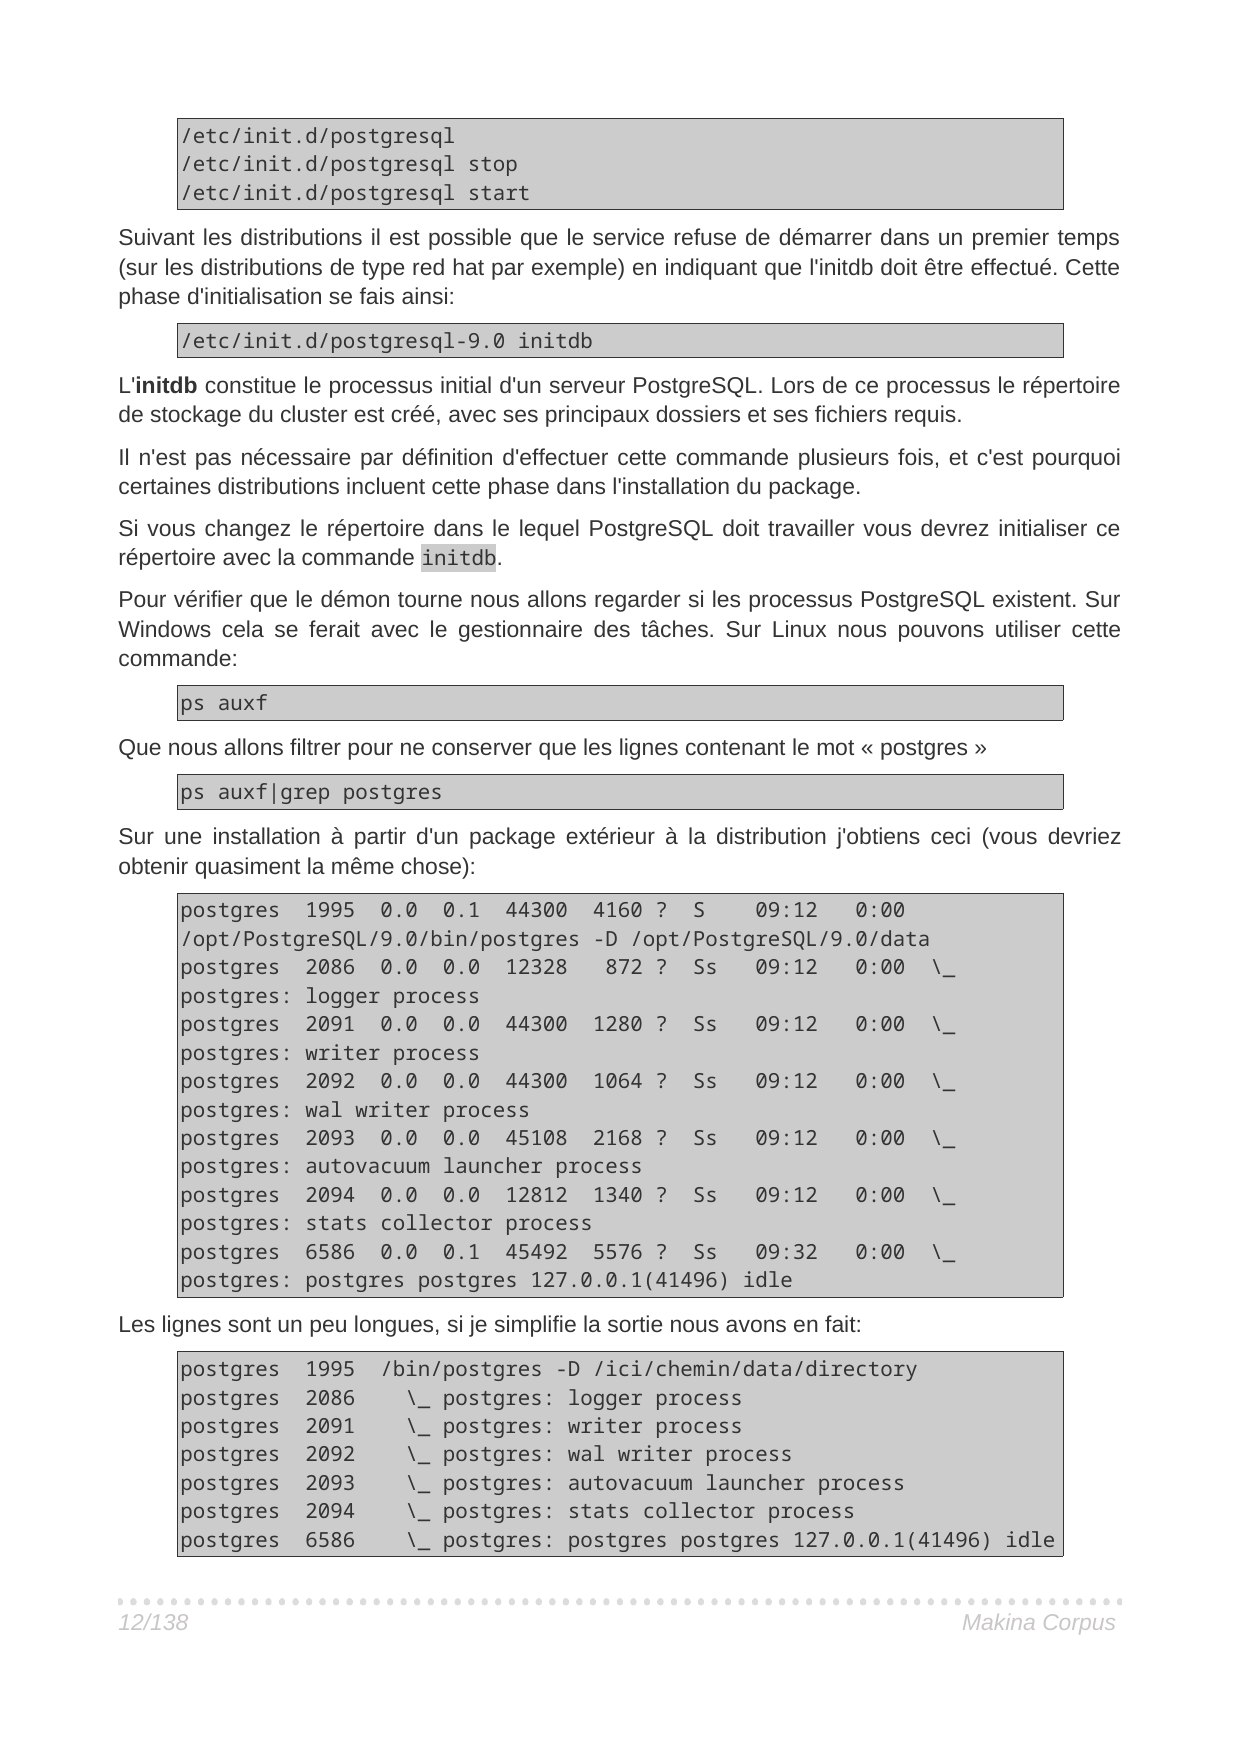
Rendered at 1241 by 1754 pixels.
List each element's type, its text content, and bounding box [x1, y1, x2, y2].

text postgres 2093 0.0 0.0 45108 2168 ? Ss 09:12 0:00 \_ postgres: autovacuum launcher process [178, 1120, 1063, 1177]
text postgres 1995 /bin/postgres -D /ici/chemin/data/directory [178, 1352, 1063, 1380]
text Pour vérifier que le démon tourne nous allons regarder si les processus PostgreSQL existent. Sur Windows cela se ferait avec le gestionnaire des tâches. Sur Linux nous pouvons utiliser cette commande: [118, 584, 1122, 673]
text postgres 2092 \_ postgres: wal writer process [178, 1437, 1063, 1465]
text postgres 2093 \_ postgres: autovacuum launcher process [178, 1465, 1063, 1493]
text postgres 2092 0.0 0.0 44300 1064 ? Ss 09:12 0:00 \_ postgres: wal writer process [178, 1063, 1063, 1120]
text postgres 6586 0.0 0.1 45492 5576 ? Ss 09:32 0:00 \_ postgres: postgres postgres 127.0.0.1(41496) idle [178, 1234, 1063, 1297]
text postgres 2094 0.0 0.0 12812 1340 ? Ss 09:12 0:00 \_ postgres: stats collector process [178, 1177, 1063, 1234]
text ps auxf|grep postgres [178, 775, 1063, 809]
text /etc/init.d/postgresql start [178, 175, 1063, 209]
text Sur une installation à partir d'un package extérieur à la distribution j'obtiens ceci (vous devriez obtenir quasiment la même chose): [118, 821, 1122, 880]
text Les lignes sont un peu longues, si je simplifie la sortie nous avons en fait: [118, 1309, 1122, 1339]
text Que nous allons filtrer pour ne conserver que les lignes contenant le mot « postgres » [118, 732, 1122, 762]
text postgres 1995 0.0 0.1 44300 4160 ? S 09:12 0:00 /opt/PostgreSQL/9.0/bin/postgres -D /opt/PostgreSQL/9.0/data [178, 894, 1063, 949]
text postgres 2094 \_ postgres: stats collector process [178, 1493, 1063, 1522]
text /etc/init.d/postgresql stop [178, 147, 1063, 175]
text Si vous changez le répertoire dans le lequel PostgreSQL doit travailler vous devrez initialiser ce répertoire avec la commande initdb. [118, 513, 1122, 572]
text /etc/init.d/postgresql-9.0 initdb [178, 324, 1063, 357]
text postgres 2086 \_ postgres: logger process [178, 1380, 1063, 1408]
text Suivant les distributions il est possible que le service refuse de démarrer dans un premier temps (sur les distributions de type red hat par exemple) en indiquant que l'initdb doit être effectué. Cette phase d'initialisation se fais ainsi: [118, 222, 1122, 310]
text postgres 2091 0.0 0.0 44300 1280 ? Ss 09:12 0:00 \_ postgres: writer process [178, 1006, 1063, 1063]
text ps auxf [178, 686, 1063, 720]
text postgres 2086 0.0 0.0 12328 872 ? Ss 09:12 0:00 \_ postgres: logger process [178, 949, 1063, 1006]
text postgres 6586 \_ postgres: postgres postgres 127.0.0.1(41496) idle [178, 1522, 1063, 1556]
picture [118, 1593, 1123, 1610]
text L'initdb constitue le processus initial d'un serveur PostgreSQL. Lors de ce processus le répertoire de stockage du cluster est créé, avec ses principaux dossiers et ses fichiers requis. [118, 370, 1122, 429]
text /etc/init.d/postgresql [178, 119, 1063, 147]
text postgres 2091 \_ postgres: writer process [178, 1408, 1063, 1437]
text Il n'est pas nécessaire par définition d'effectuer cette commande plusieurs fois, et c'est pourquoi certaines distributions incluent cette phase dans l'installation du package. [118, 441, 1122, 500]
